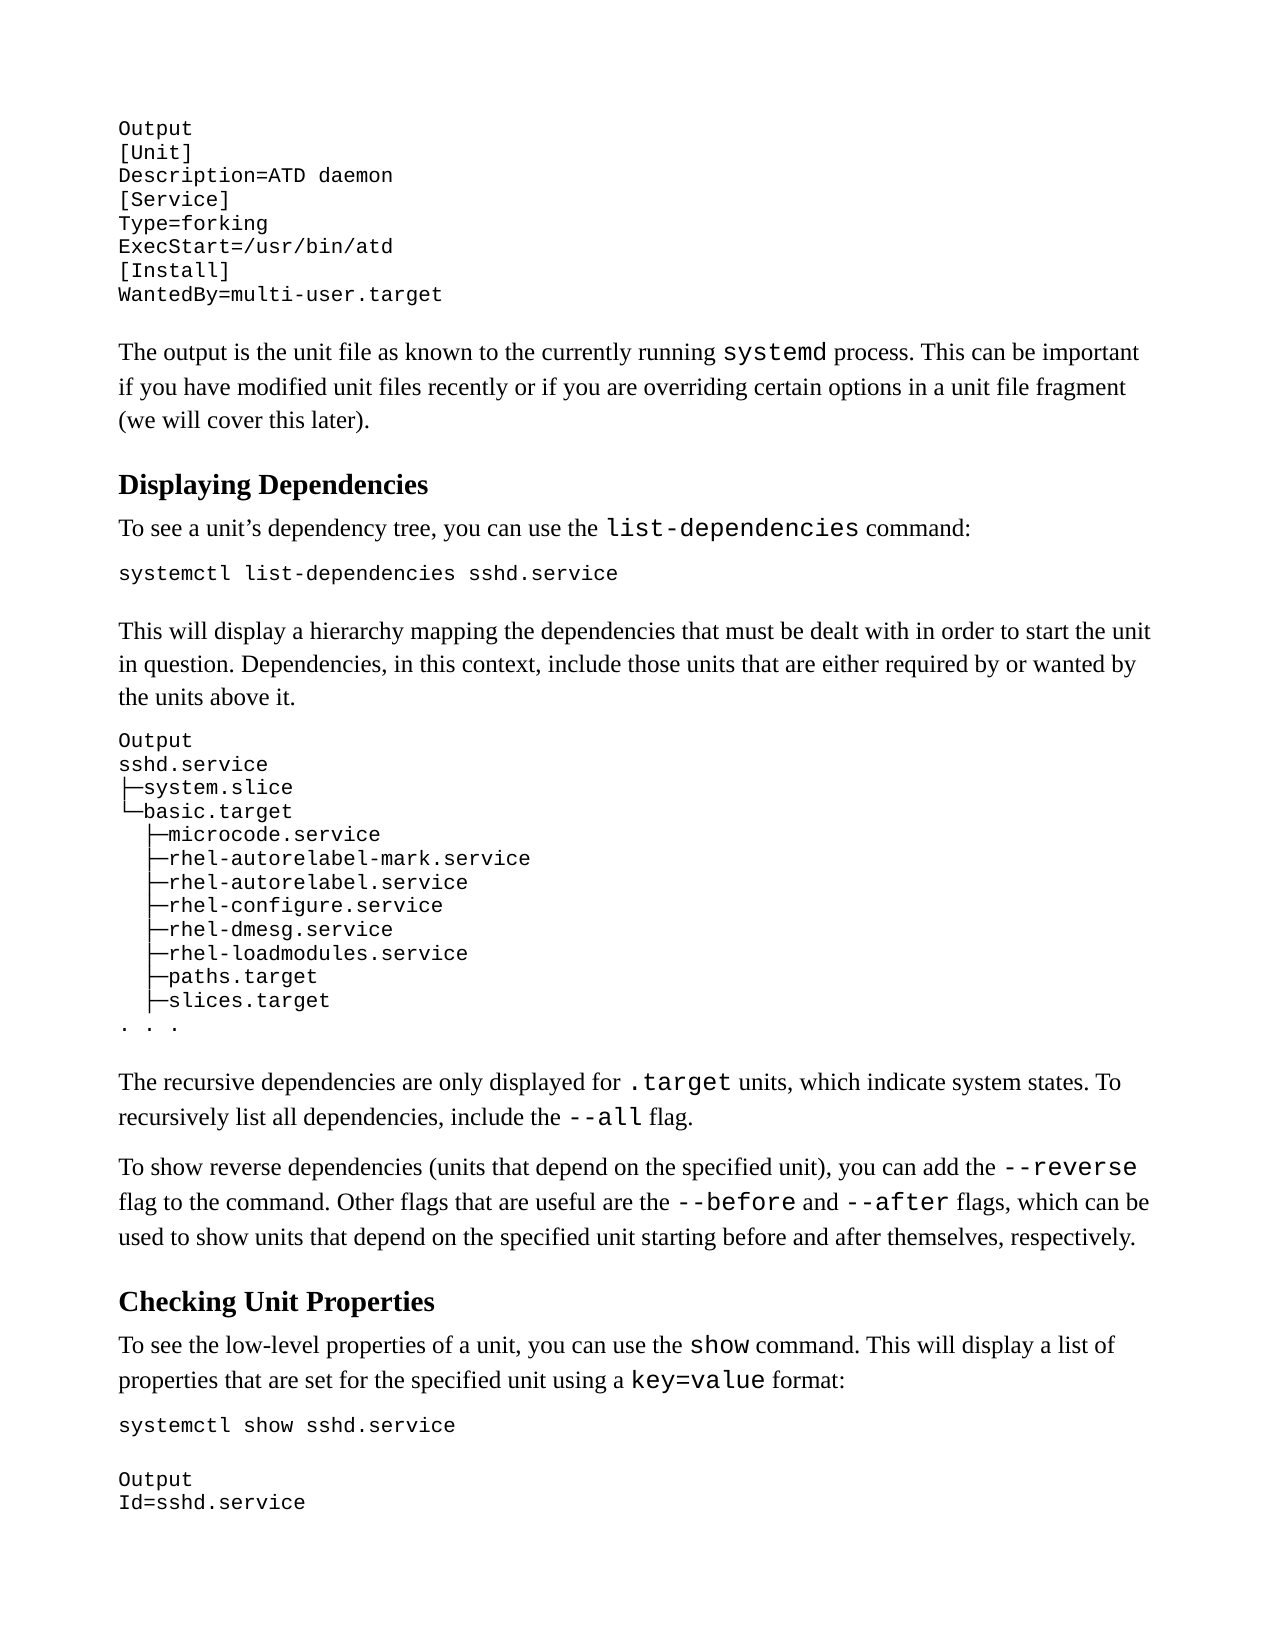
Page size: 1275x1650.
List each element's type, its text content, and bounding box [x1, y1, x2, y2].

subtitle Checking Unit Properties [118, 1284, 1157, 1318]
text To see the low-level properties of a unit, you can use the show command. This will display a list of properties that are set for the specified unit using a key=value format: [118, 1330, 1157, 1396]
text Output [118, 1468, 1157, 1492]
text Output [118, 118, 1157, 142]
text Output [118, 730, 1157, 753]
text ExecStart=/usr/bin/atd [118, 236, 1157, 260]
text To see a unit’s dependency tree, you can use the list-dependencies command: [118, 513, 1157, 544]
text ├─rhel-loadmodules.service [150, 943, 1157, 966]
text ├─microcode.service [118, 824, 1157, 848]
text [Unit] [118, 142, 1157, 165]
text ├─rhel-loadmodules.service [118, 943, 149, 966]
text WantedBy=multi-user.target [118, 284, 1157, 307]
text To show reverse dependencies (units that depend on the specified unit), you can add the --reverse flag to the command. Other flags that are useful are the --before and --after flags, which can be used to show units that depend on the specified unit starting before and after themselves, respectively. [118, 1152, 1157, 1251]
text . . . [118, 1014, 1157, 1037]
text ├─system.slice [118, 777, 1157, 801]
text Type=forking [118, 213, 1157, 236]
text sshd.service [118, 753, 1157, 777]
text The recursive dependencies are only displayed for .target units, which indicate system states. To recursively list all dependencies, include the --all flag. [118, 1067, 1157, 1133]
text [Install] [118, 260, 1157, 284]
text [Service] [118, 189, 1157, 213]
text Id=sshd.service [118, 1492, 1157, 1516]
text This will display a hierarchy mapping the dependencies that must be dealt with in order to start the unit in question. Dependencies, in this context, include those units that are either required by or wanted by the units above it. [118, 616, 1157, 711]
text ├─slices.target [118, 990, 1157, 1014]
text ├─rhel-autorelabel.service [150, 872, 1157, 895]
text ├─rhel-autorelabel-mark.service [118, 848, 1157, 872]
text ├─rhel-configure.service [118, 895, 1157, 919]
text Description=ATD daemon [118, 165, 1157, 189]
text ├─rhel-dmesg.service [118, 919, 1157, 943]
text The output is the unit file as known to the currently running systemd process. This can be important if you have modified unit files recently or if you are overriding certain options in a unit file fragment (we will cover this later). [118, 337, 1157, 434]
text ├─paths.target [118, 966, 1157, 990]
text systemctl list-dependencies sshd.service [118, 563, 1157, 587]
text ├─rhel-autorelabel.service [118, 872, 149, 895]
text └─basic.target [118, 801, 1157, 824]
text systemctl show sshd.service [118, 1415, 1157, 1439]
subtitle Displaying Dependencies [118, 467, 1157, 501]
